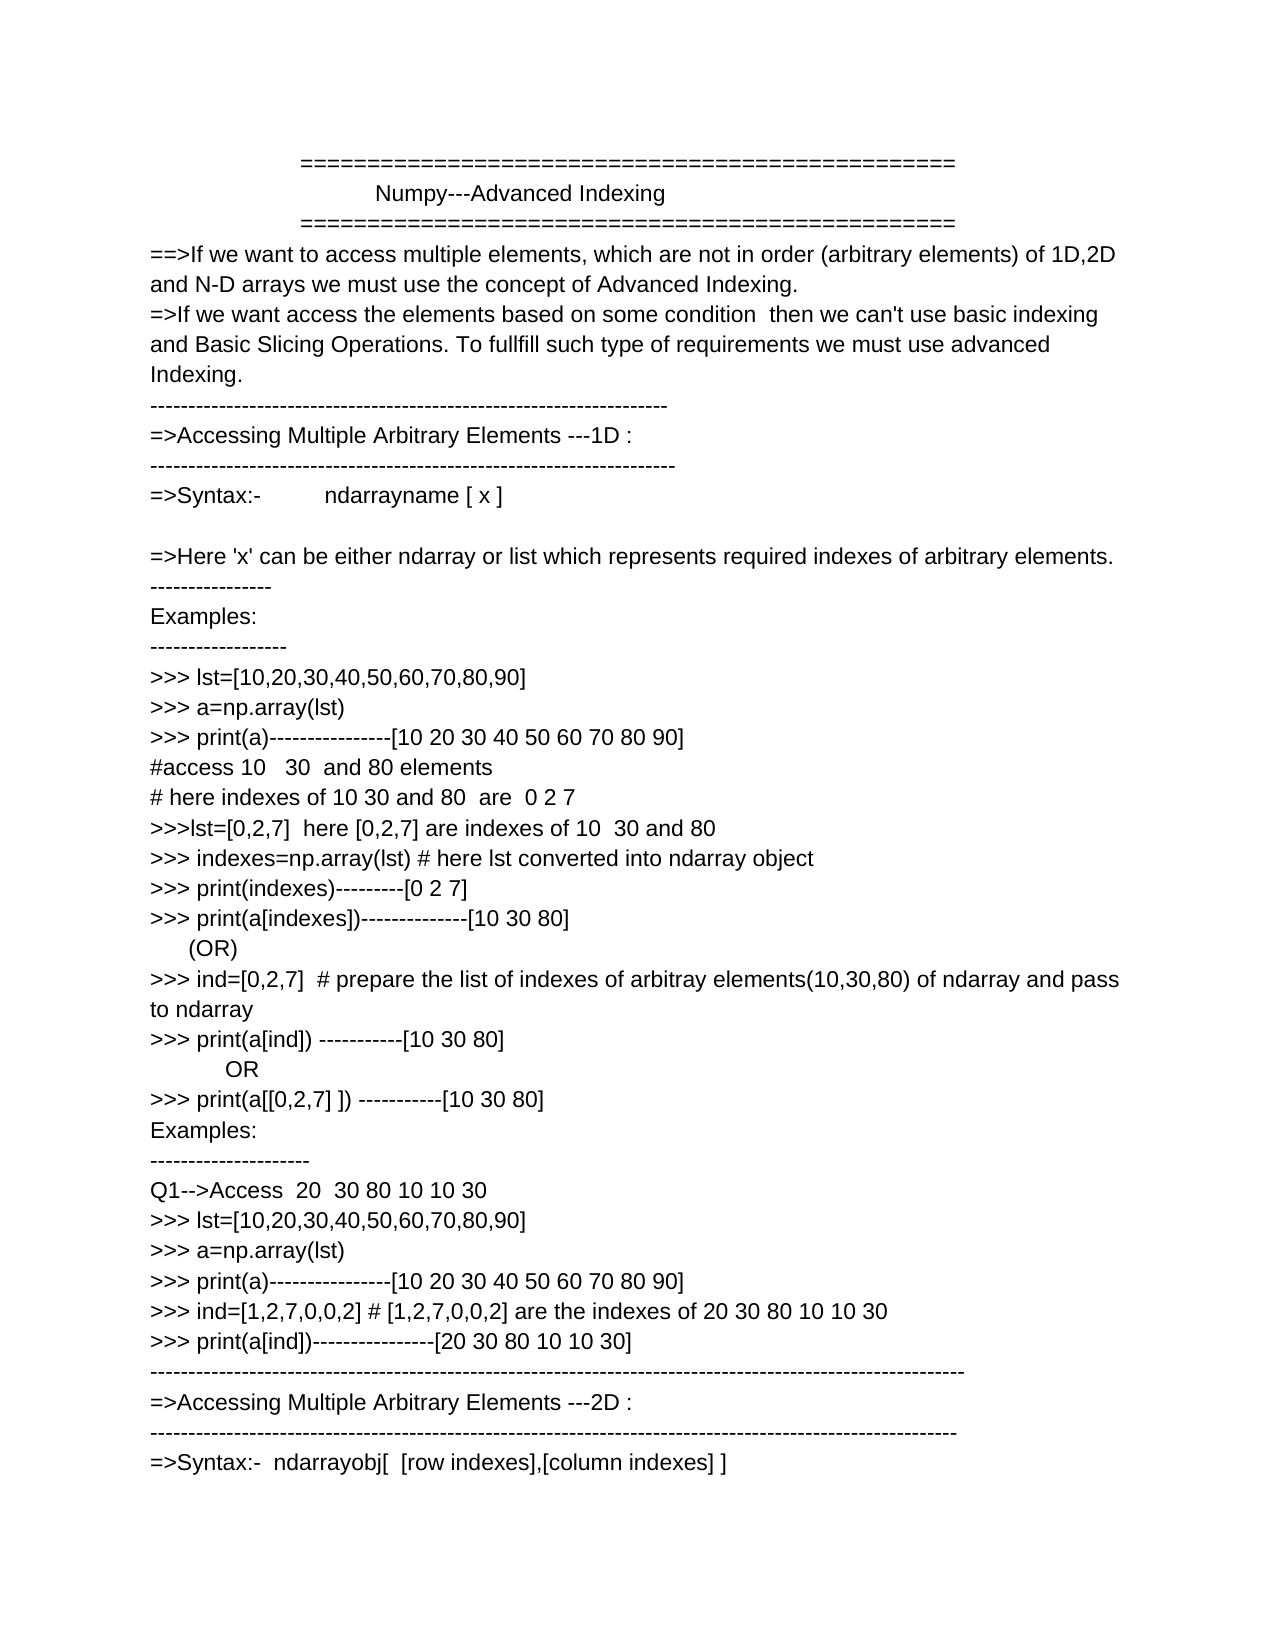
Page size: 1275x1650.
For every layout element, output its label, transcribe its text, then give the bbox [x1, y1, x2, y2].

text -------------------------------------------------------------------- [150, 392, 1125, 418]
text ---------------- [150, 573, 1125, 599]
text >>> lst=[10,20,30,40,50,60,70,80,90] [150, 663, 1125, 690]
text =>Syntax:- ndarrayobj[ [row indexes],[column indexes] ] [150, 1449, 1125, 1475]
text =>If we want access the elements based on some condition then we can't use basic indexing and Basic Slicing Operations. To fullfill such type of requirements we must use advanced Indexing. [150, 301, 1125, 388]
text >>> print(a)----------------[10 20 30 40 50 60 70 80 90] [150, 1268, 1125, 1294]
text --------------------- [150, 1147, 1125, 1173]
text ==>If we want to access multiple elements, which are not in order (arbitrary elements) of 1D,2D and N-D arrays we must use the concept of Advanced Indexing. [150, 241, 1125, 297]
text >>> print(a)----------------[10 20 30 40 50 60 70 80 90] [150, 724, 1125, 750]
text --------------------------------------------------------------------- [150, 452, 1125, 478]
text ------------------ [150, 633, 1125, 660]
text >>> print(a[[0,2,7] ]) -----------[10 30 80] [150, 1086, 1125, 1113]
text >>> print(a[ind])----------------[20 30 80 10 10 30] [150, 1328, 1125, 1354]
text =>Here 'x' can be either ndarray or list which represents required indexes of arbitrary elements. [150, 543, 1125, 569]
text (OR) [150, 935, 1125, 962]
text >>> ind=[0,2,7] # prepare the list of indexes of arbitray elements(10,30,80) of ndarray and pass to ndarray [150, 966, 1125, 1022]
text >>> print(a[indexes])--------------[10 30 80] [150, 905, 1125, 932]
text =>Accessing Multiple Arbitrary Elements ---1D : [150, 422, 1125, 448]
text >>> indexes=np.array(lst) # here lst converted into ndarray object [150, 845, 1125, 871]
text >>> a=np.array(lst) [150, 694, 1125, 720]
text ---------------------------------------------------------------------------------------------------------- [150, 1419, 1125, 1445]
text =>Accessing Multiple Arbitrary Elements ---2D : [150, 1388, 1125, 1415]
text ----------------------------------------------------------------------------------------------------------- [150, 1358, 1125, 1385]
text =>Syntax:- ndarrayname [ x ] [150, 482, 1125, 509]
text # here indexes of 10 30 and 80 are 0 2 7 [150, 784, 1125, 811]
text >>> print(a[ind]) -----------[10 30 80] [150, 1026, 1125, 1052]
text Examples: [150, 1117, 1125, 1143]
text Examples: [150, 603, 1125, 629]
text OR [150, 1056, 1125, 1083]
text >>> print(indexes)---------[0 2 7] [150, 875, 1125, 901]
text >>> lst=[10,20,30,40,50,60,70,80,90] [150, 1207, 1125, 1234]
text ================================================= [150, 210, 1125, 237]
text #access 10 30 and 80 elements [150, 754, 1125, 781]
text Q1-->Access 20 30 80 10 10 30 [150, 1177, 1125, 1203]
text ================================================= [150, 150, 1125, 176]
text >>> ind=[1,2,7,0,0,2] # [1,2,7,0,0,2] are the indexes of 20 30 80 10 10 30 [150, 1298, 1125, 1324]
text >>> a=np.array(lst) [150, 1237, 1125, 1264]
text >>>lst=[0,2,7] here [0,2,7] are indexes of 10 30 and 80 [150, 814, 1125, 841]
text Numpy---Advanced Indexing [150, 180, 1125, 207]
